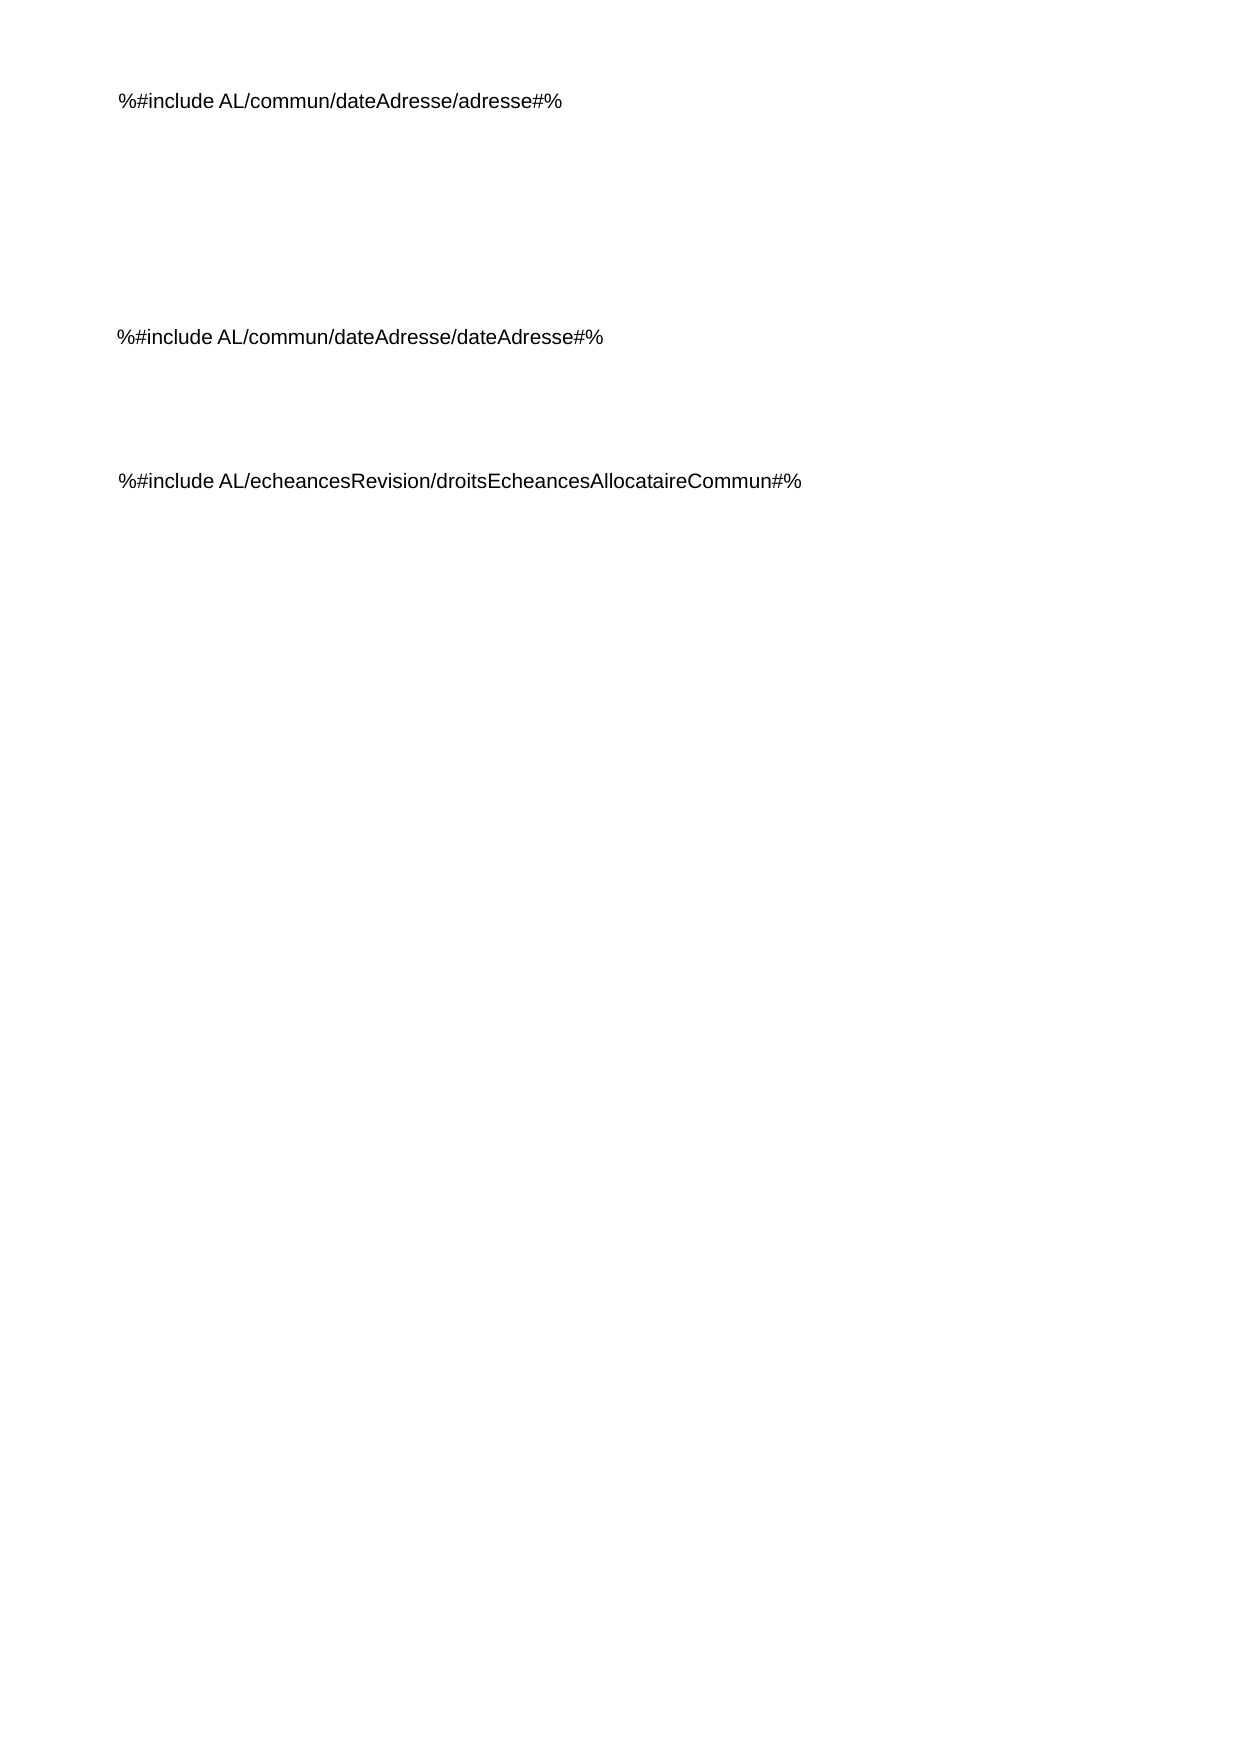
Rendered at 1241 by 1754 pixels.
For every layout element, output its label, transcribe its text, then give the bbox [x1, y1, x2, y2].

text %#include AL/echeancesRevision/droitsEcheancesAllocataireCommun#% [118, 468, 1122, 492]
text %#include AL/commun/dateAdresse/dateAdresse#% [117, 325, 1131, 349]
